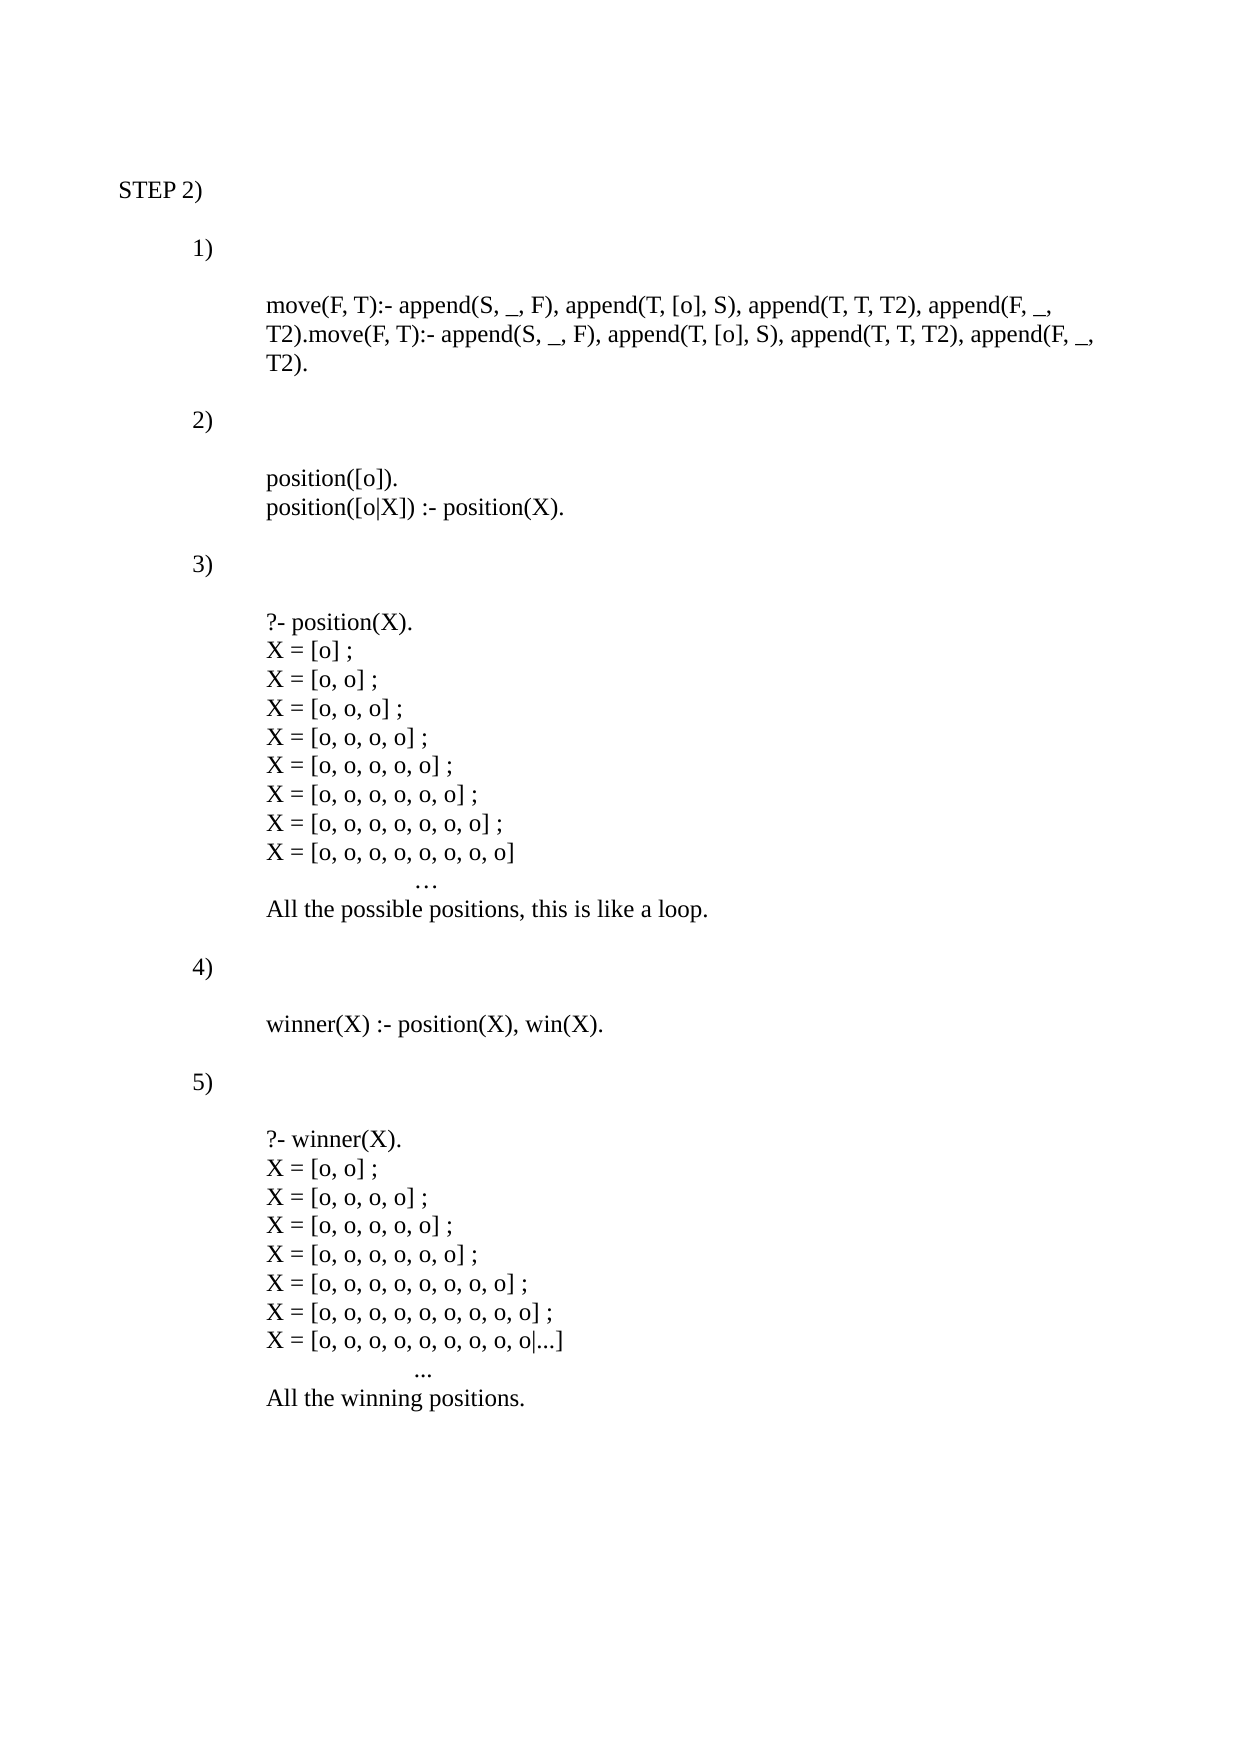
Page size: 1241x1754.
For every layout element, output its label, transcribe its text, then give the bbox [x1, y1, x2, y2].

text X = [o, o, o, o, o] ; [118, 751, 1122, 779]
text X = [o, o, o, o] ; [118, 722, 1122, 751]
text X = [o, o] ; [118, 664, 1122, 693]
text move(F, T):- append(S, _, F), append(T, [o], S), append(T, T, T2), append(F, _, T2).move(F, T):- append(S, _, F), append(T, [o], S), append(T, T, T2), append(F, _, T2). [118, 291, 1122, 377]
text X = [o, o] ; [118, 1153, 1122, 1182]
text All the possible positions, this is like a loop. [118, 894, 1122, 923]
text X = [o, o, o, o, o, o, o, o, o|...] [118, 1326, 1122, 1354]
text winner(X) :- position(X), win(X). [118, 1009, 1122, 1038]
text X = [o, o, o, o, o, o, o] ; [118, 808, 1122, 837]
text 3) [118, 549, 1122, 578]
text 5) [118, 1067, 1122, 1096]
text ?- winner(X). [118, 1124, 1122, 1153]
text 2) [118, 406, 1122, 434]
text position([o|X]) :- position(X). [118, 492, 1122, 521]
text X = [o, o, o, o] ; [118, 1182, 1122, 1211]
text ... [118, 1354, 1122, 1383]
text position([o]). [118, 463, 1122, 492]
text X = [o] ; [118, 636, 1122, 664]
text 4) [118, 952, 1122, 981]
text X = [o, o, o, o, o, o, o, o] [118, 837, 1122, 866]
text STEP 2) [118, 176, 1122, 204]
text X = [o, o, o, o, o] ; [118, 1211, 1122, 1239]
text X = [o, o, o, o, o, o] ; [118, 779, 1122, 808]
text All the winning positions. [118, 1383, 1122, 1412]
text 1) [118, 233, 1122, 262]
text X = [o, o, o, o, o, o, o, o] ; [118, 1268, 1122, 1297]
text X = [o, o, o, o, o, o] ; [118, 1239, 1122, 1268]
text … [118, 866, 1122, 894]
text ?- position(X). [118, 607, 1122, 636]
text X = [o, o, o, o, o, o, o, o, o] ; [118, 1297, 1122, 1326]
text X = [o, o, o] ; [118, 693, 1122, 722]
